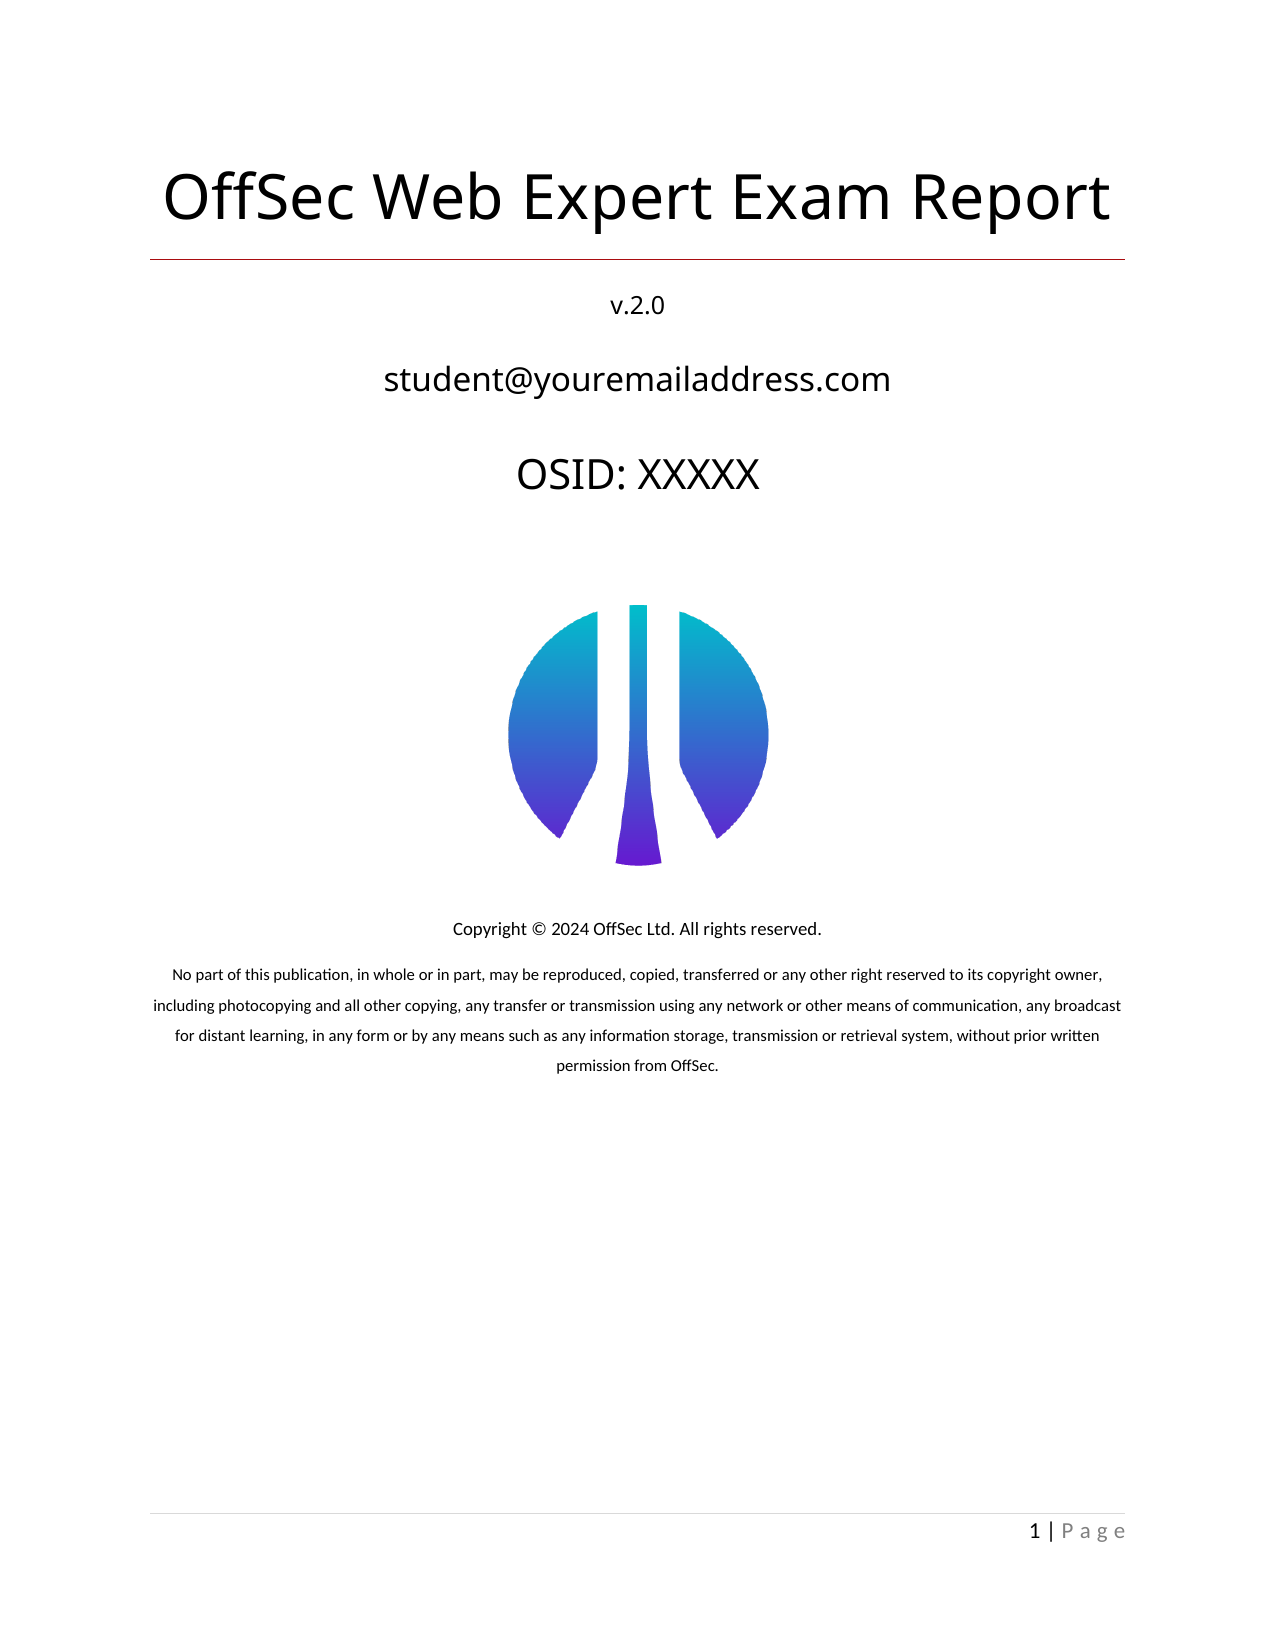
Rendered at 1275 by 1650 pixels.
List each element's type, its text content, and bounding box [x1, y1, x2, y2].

text v.2.0 [150, 288, 1125, 322]
text Copyright © 2024 OffSec Ltd. All rights reserved. [150, 918, 1125, 941]
text OSID: XXXXX [150, 445, 1125, 502]
text student@youremailaddress.com [150, 356, 1125, 402]
subtitle OffSec Web Expert Exam Report [150, 153, 1125, 259]
picture [454, 551, 821, 918]
text No part of this publication, in whole or in part, may be reproduced, copied, transferred or any other right reserved to its copyright owner, including photocopying and all other copying, any transfer or transmission using any network or other means of communication, any broadcast for distant learning, in any form or by any means such as any information storage, transmission or retrieval system, without prior written permission from OffSec. [150, 964, 1125, 1076]
